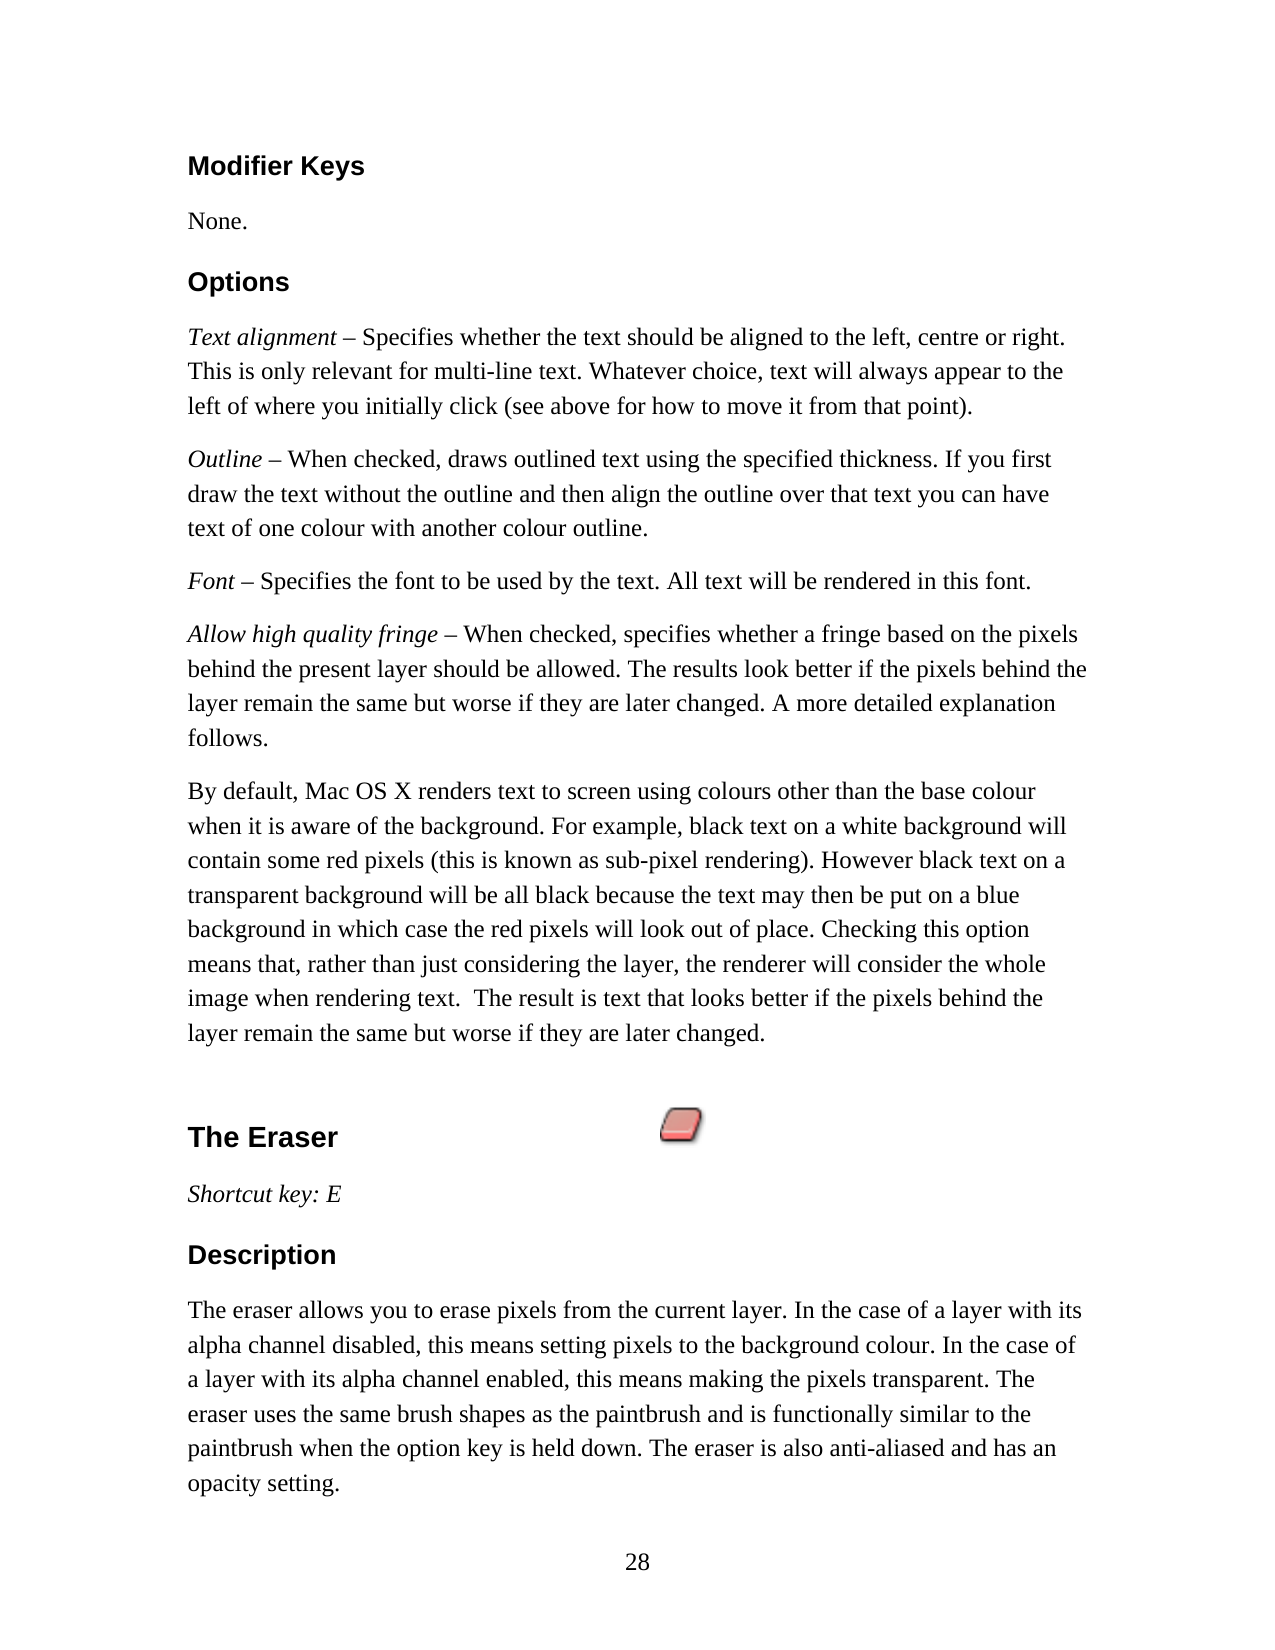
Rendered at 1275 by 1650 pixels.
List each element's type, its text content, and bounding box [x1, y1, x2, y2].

subtitle Description [187, 1239, 1087, 1270]
text Outline – When checked, draws outlined text using the specified thickness. If you first draw the text without the outline and then align the outline over that text you can have text of one colour with another colour outline. [187, 444, 1087, 542]
text Shortcut key: E [187, 1179, 1087, 1208]
text By default, Mac OS X renders text to screen using colours other than the base colour when it is aware of the background. For example, black text on a white background will contain some red pixels (this is known as sub-pixel rendering). However black text on a transparent background will be all black because the text may then be put on a blue background in which case the red pixels will look out of place. Checking this option means that, rather than just considering the layer, the renderer will consider the whole image when rendering text. The result is text that looks better if the pixels behind the layer remain the same but worse if they are later changed. [187, 776, 1087, 1046]
subtitle Options [187, 266, 1087, 297]
picture [660, 1102, 706, 1148]
subtitle Modifier Keys [187, 150, 1087, 181]
text The eraser allows you to erase pixels from the current layer. In the case of a layer with its alpha channel disabled, this means setting pixels to the background colour. In the case of a layer with its alpha channel enabled, this means making the pixels transparent. The eraser uses the same brush shapes as the paintbrush and is functionally similar to the paintbrush when the option key is held down. The eraser is also anti-aliased and has an opacity setting. [187, 1295, 1087, 1496]
text Text alignment – Specifies whether the text should be aligned to the left, centre or right. This is only relevant for multi-line text. Whatever choice, text will always appear to the left of where you initially click (see above for how to move it from that point). [187, 322, 1087, 420]
text None. [187, 206, 1087, 235]
subtitle The Eraser [187, 1102, 1087, 1154]
text Allow high quality fringe – When checked, specifies whether a fringe based on the pixels behind the present layer should be allowed. The results look better if the pixels behind the layer remain the same but worse if they are later changed. A more detailed explanation follows. [187, 619, 1087, 752]
text Font – Specifies the font to be used by the text. All text will be rendered in this font. [187, 566, 1087, 595]
